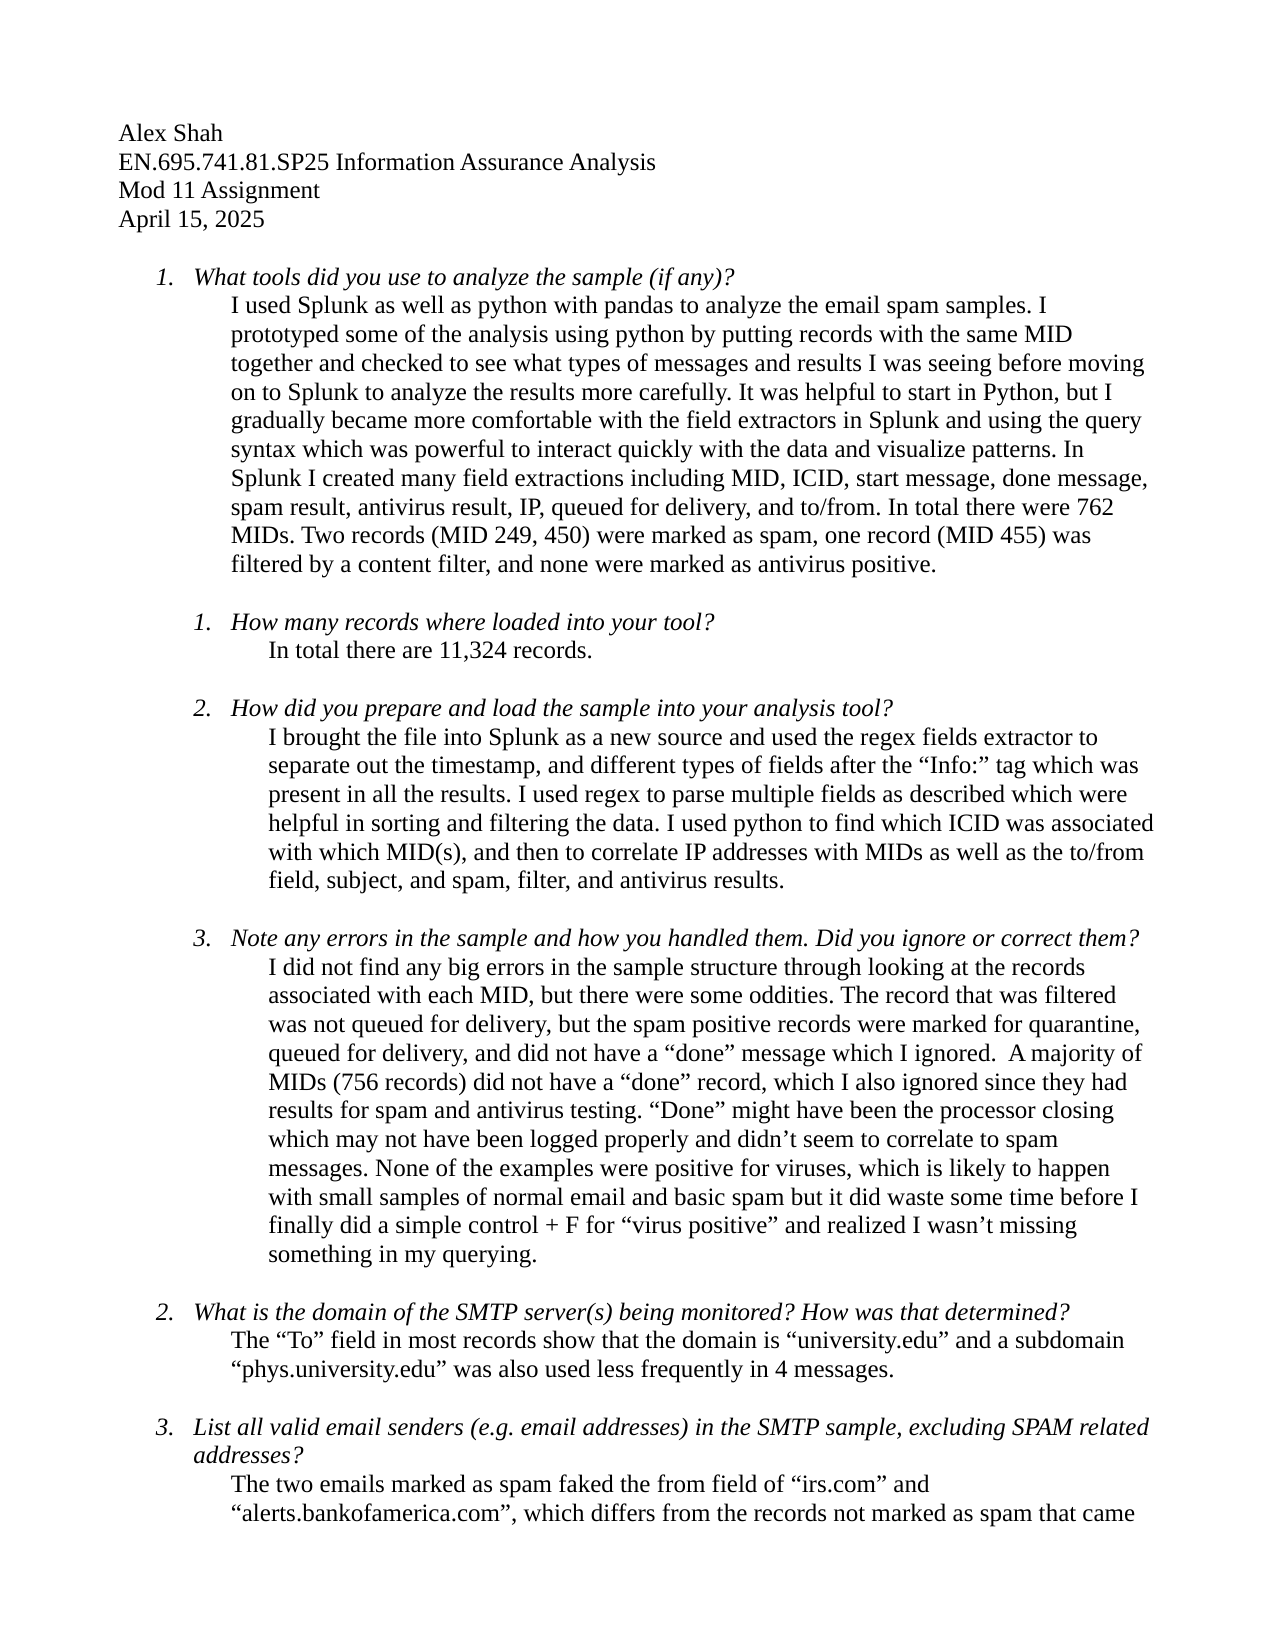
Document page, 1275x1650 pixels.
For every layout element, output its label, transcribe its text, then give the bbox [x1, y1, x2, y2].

list I did not find any big errors in the sample structure through looking at the records associated with each MID, but there were some oddities. The record that was filtered was not queued for delivery, but the spam positive records were marked for quarantine, queued for delivery, and did not have a “done” message which I ignored. A majority of MIDs (756 records) did not have a “done” record, which I also ignored since they had results for spam and antivirus testing. “Done” might have been the processor closing which may not have been logged properly and didn’t seem to correlate to spam messages. None of the examples were positive for viruses, which is likely to happen with small samples of normal email and basic spam but it did waste some time before I finally did a simple control + F for “virus positive” and realized I wasn’t missing something in my querying. [231, 952, 1157, 1268]
list In total there are 11,324 records. [231, 636, 1157, 664]
text EN.695.741.81.SP25 Information Assurance Analysis [118, 147, 1157, 176]
list List all valid email senders (e.g. email addresses) in the SMTP sample, excluding SPAM related addresses? [156, 1412, 1157, 1469]
text Mod 11 Assignment [118, 176, 1157, 204]
list I used Splunk as well as python with pandas to analyze the email spam samples. I prototyped some of the analysis using python by putting records with the same MID together and checked to see what types of messages and results I was seeing before moving on to Splunk to analyze the results more carefully. It was helpful to start in Python, but I gradually became more comfortable with the field extractors in Splunk and using the query syntax which was powerful to interact quickly with the data and visualize patterns. In Splunk I created many field extractions including MID, ICID, start message, done message, spam result, antivirus result, IP, queued for delivery, and to/from. In total there were 762 MIDs. Two records (MID 249, 450) were marked as spam, one record (MID 455) was filtered by a content filter, and none were marked as antivirus positive. [193, 291, 1157, 578]
text Alex Shah [118, 118, 1157, 147]
list What is the domain of the SMTP server(s) being monitored? How was that determined? [156, 1297, 1157, 1326]
list The two emails marked as spam faked the from field of “irs.com” and “alerts.bankofamerica.com”, which differs from the records not marked as spam that came [193, 1469, 1157, 1527]
list How many records where loaded into your tool? [193, 607, 1157, 636]
text April 15, 2025 [118, 204, 1157, 233]
list I brought the file into Splunk as a new source and used the regex fields extractor to separate out the timestamp, and different types of fields after the “Info:” tag which was present in all the results. I used regex to parse multiple fields as described which were helpful in sorting and filtering the data. I used python to find which ICID was associated with which MID(s), and then to correlate IP addresses with MIDs as well as the to/from field, subject, and spam, filter, and antivirus results. [231, 722, 1157, 894]
list What tools did you use to analyze the sample (if any)? [156, 262, 1157, 291]
list The “To” field in most records show that the domain is “university.edu” and a subdomain “phys.university.edu” was also used less frequently in 4 messages. [193, 1326, 1157, 1383]
list How did you prepare and load the sample into your analysis tool? [193, 693, 1157, 722]
list Note any errors in the sample and how you handled them. Did you ignore or correct them? [193, 923, 1157, 952]
